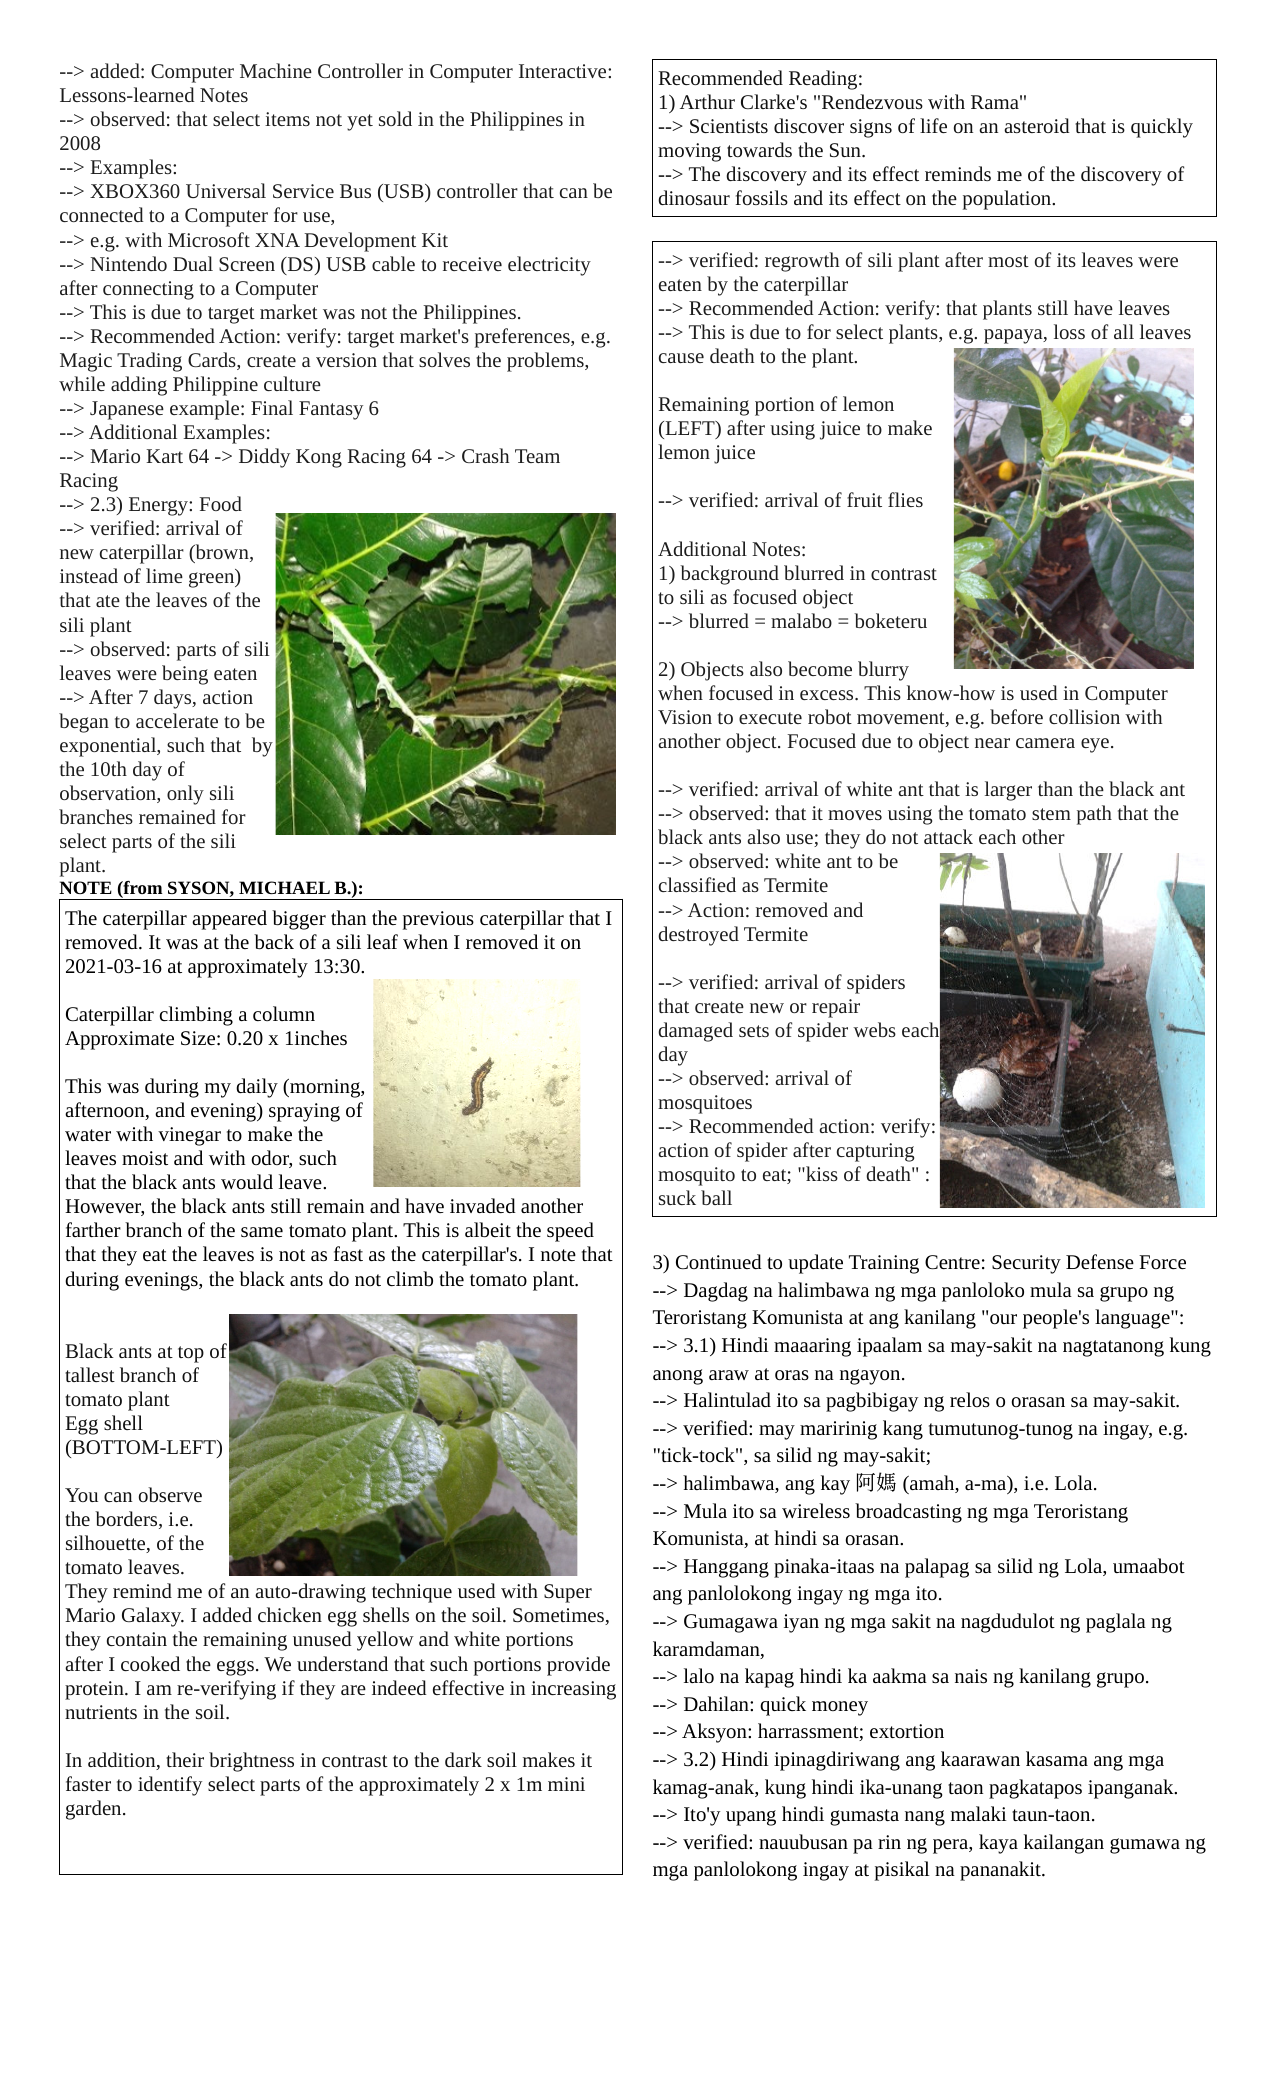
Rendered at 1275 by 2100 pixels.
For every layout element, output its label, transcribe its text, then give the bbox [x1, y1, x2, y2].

text --> e.g. with Microsoft XNA Development Kit [59, 227, 623, 252]
text --> halimbawa, ang kay 阿媽 (amah, a-ma), i.e. Lola. [652, 1471, 1216, 1495]
text --> Mula ito sa wireless broadcasting ng mga Teroristang Komunista, at hindi sa orasan. [652, 1498, 1216, 1550]
text --> Gumagawa iyan ng mga sakit na nagdudulot ng paglala ng karamdaman, [652, 1609, 1216, 1661]
text --> After 7 days, action began to accelerate to be exponential, such that by the 10th day of observation, only sili branches remained for select parts of the sili plant. [59, 685, 623, 877]
text --> Dagdag na halimbawa ng mga panloloko mula sa grupo ng Teroristang Komunista at ang kanilang "our people's language": [652, 1278, 1216, 1329]
picture [939, 853, 1205, 1208]
text [373, 979, 581, 1187]
text --> added: Computer Machine Controller in Computer Interactive: Lessons-learned Notes [59, 59, 623, 107]
text --> observed: parts of sili leaves were being eaten [59, 637, 275, 685]
text --> observed: that select items not yet sold in the Philippines in 2008 [59, 107, 623, 155]
text --> Ito'y upang hindi gumasta nang malaki taun-taon. [652, 1802, 1216, 1826]
text --> Recommended Action: verify: target market's preferences, e.g. Magic Trading Cards, create a version that solves the problems, while adding Philippine culture [59, 324, 623, 396]
text --> Aksyon: harrassment; extortion [652, 1719, 1216, 1743]
text --> Examples: [59, 155, 623, 179]
text --> Hanggang pinaka-itaas na palapag sa silid ng Lola, umaabot ang panlolokong ingay ng mga ito. [652, 1554, 1216, 1605]
text --> Japanese example: Final Fantasy 6 [59, 396, 623, 420]
text NOTE (from SYSON, MICHAEL B.): [59, 877, 623, 899]
text --> lalo na kapag hindi ka aakma sa nais ng kanilang grupo. [652, 1664, 1216, 1688]
table_header --> verified: regrowth of sili plant after most of its leaves were eaten by the caterpillar --> Recommended Action: verify: that plants still have leaves --> This is due to for select plants, e.g. papaya, loss of all leaves cause death to the plant. Remaining portion of lemon (LEFT) after using juice to make lemon juice --> verified: arrival of fruit flies Additional Notes: 1) background blurred in contrast to sili as focused object --> blurred = malabo = boketeru 2) Objects also become blurry when focused in excess. This know-how is used in Computer Vision to execute robot movement, e.g. before collision with another object. Focused due to object near camera eye. --> verified: arrival of white ant that is larger than the black ant --> observed: that it moves using the tomato stem path that the black ants also use; they do not attack each other --> observed: white ant to be classified as Termite --> Action: removed and destroyed Termite --> verified: arrival of spiders that create new or repair damaged sets of spider webs each day --> observed: arrival of mosquitoes --> Recommended action: verify: action of spider after capturing mosquito to eat; "kiss of death" : suck ball [653, 242, 1216, 1216]
picture [953, 348, 1194, 669]
text --> verified: arrival of new caterpillar (brown, instead of lime green) that ate the leaves of the sili plant [59, 516, 275, 637]
text --> Additional Examples: [59, 420, 623, 444]
table_header Recommended Reading: 1) Arthur Clarke's "Rendezvous with Rama" --> Scientists discover signs of life on an asteroid that is quickly moving towards the Sun. --> The discovery and its effect reminds me of the discovery of dinosaur fossils and its effect on the population. [653, 60, 1216, 216]
text --> 3.1) Hindi maaaring ipaalam sa may-sakit na nagtatanong kung anong araw at oras na ngayon. [652, 1333, 1216, 1384]
picture [229, 1314, 578, 1576]
text --> Halintulad ito sa pagbibigay ng relos o orasan sa may-sakit. [652, 1388, 1216, 1412]
text 3) Continued to update Training Centre: Security Defense Force [652, 1250, 1216, 1274]
table_header The caterpillar appeared bigger than the previous caterpillar that I removed. It was at the back of a sili leaf when I removed it on 2021-03-16 at approximately 13:30. Caterpillar climbing a column Approximate Size: 0.20 x 1inches This was during my daily (morning, afternoon, and evening) spraying of water with vinegar to make the leaves moist and with odor, such that the black ants would leave. However, the black ants still remain and have invaded another farther branch of the same tomato plant. This is albeit the speed that they eat the leaves is not as fast as the caterpillar's. I note that during evenings, the black ants do not climb the tomato plant. Black ants at top of tallest branch of tomato plant Egg shell (BOTTOM-LEFT) You can observe the borders, i.e. silhouette, of the tomato leaves. They remind me of an auto-drawing technique used with Super Mario Galaxy. I added chicken egg shells on the soil. Sometimes, they contain the remaining unused yellow and white portions after I cooked the eggs. We understand that such portions provide protein. I am re-verifying if they are indeed effective in increasing nutrients in the soil. In addition, their brightness in contrast to the dark soil makes it faster to identify select parts of the approximately 2 x 1m mini garden. [60, 900, 622, 1874]
text --> Dahilan: quick money [652, 1692, 1216, 1716]
text --> verified: may maririnig kang tumutunog-tunog na ingay, e.g. "tick-tock", sa silid ng may-sakit; [652, 1416, 1216, 1467]
text --> XBOX360 Universal Service Bus (USB) controller that can be connected to a Computer for use, [59, 179, 623, 227]
picture [275, 513, 616, 835]
text --> verified: nauubusan pa rin ng pera, kaya kailangan gumawa ng mga panlolokong ingay at pisikal na pananakit. [652, 1830, 1216, 1881]
text --> Nintendo Dual Screen (DS) USB cable to receive electricity after connecting to a Computer [59, 252, 623, 300]
text --> This is due to target market was not the Philippines. [59, 300, 623, 324]
text --> 2.3) Energy: Food [59, 492, 623, 516]
text --> Mario Kart 64 -> Diddy Kong Racing 64 -> Crash Team Racing [59, 444, 623, 492]
text --> 3.2) Hindi ipinagdiriwang ang kaarawan kasama ang mga kamag-anak, kung hindi ika-unang taon pagkatapos ipanganak. [652, 1747, 1216, 1799]
